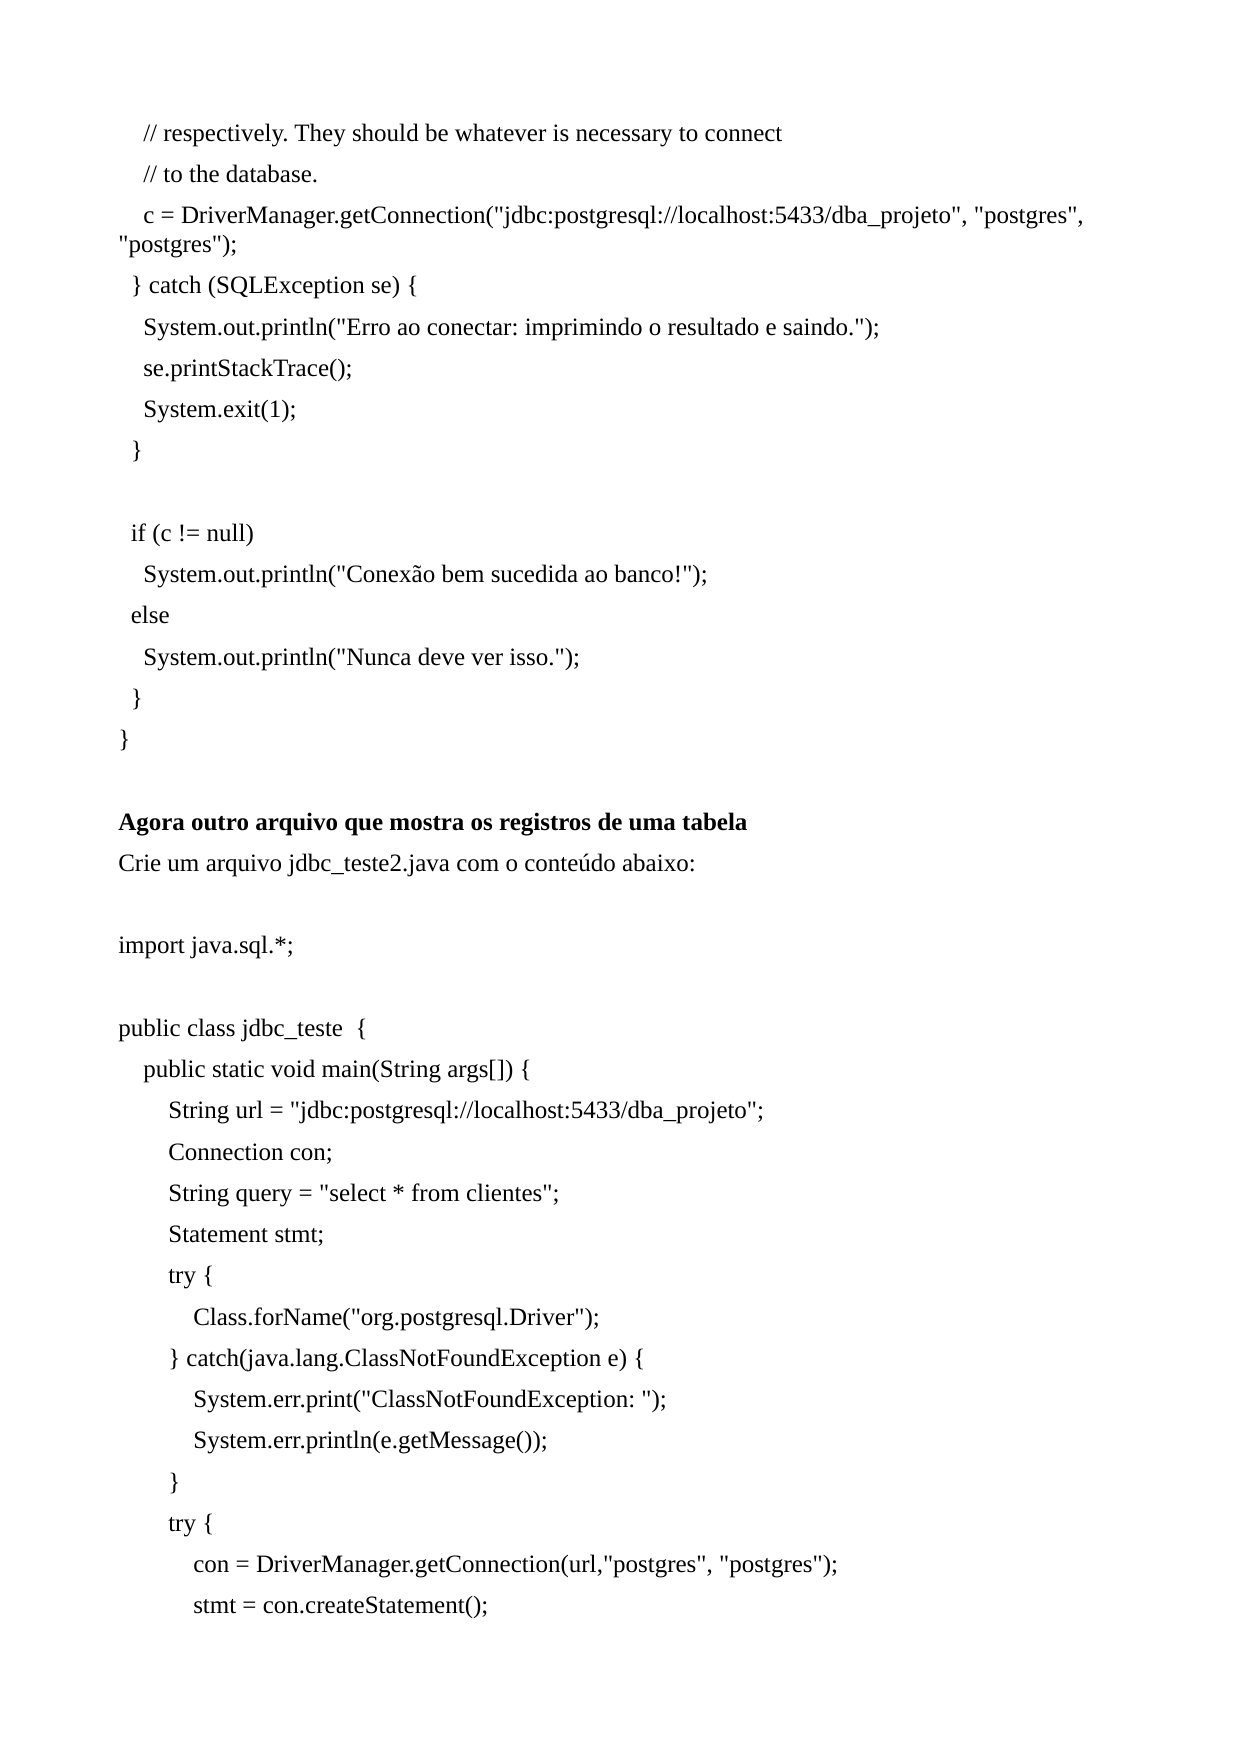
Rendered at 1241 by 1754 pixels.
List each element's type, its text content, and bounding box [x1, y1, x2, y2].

text try { [118, 1261, 1122, 1289]
text System.err.println(e.getMessage()); [118, 1426, 1122, 1454]
text if (c != null) [118, 518, 1122, 547]
text System.err.print("ClassNotFoundException: "); [118, 1384, 1122, 1413]
text se.printStackTrace(); [118, 353, 1122, 382]
text public static void main(String args[]) { [118, 1054, 1122, 1083]
text System.out.println("Erro ao conectar: imprimindo o resultado e saindo."); [118, 312, 1122, 341]
text import java.sql.*; [118, 931, 1122, 959]
text String query = "select * from clientes"; [118, 1178, 1122, 1207]
text } [118, 724, 1122, 753]
text Class.forName("org.postgresql.Driver"); [118, 1302, 1122, 1331]
text Statement stmt; [118, 1219, 1122, 1248]
text c = DriverManager.getConnection("jdbc:postgresql://localhost:5433/dba_projeto", "postgres", "postgres"); [118, 201, 1122, 258]
text } [118, 1467, 1122, 1496]
text System.exit(1); [118, 394, 1122, 423]
text Agora outro arquivo que mostra os registros de uma tabela [118, 807, 1122, 836]
text else [118, 601, 1122, 629]
text // respectively. They should be whatever is necessary to connect [118, 118, 1122, 147]
text } [118, 436, 1122, 464]
text } catch (SQLException se) { [118, 271, 1122, 299]
text try { [118, 1508, 1122, 1537]
text String url = "jdbc:postgresql://localhost:5433/dba_projeto"; [118, 1096, 1122, 1124]
text System.out.println("Nunca deve ver isso."); [118, 642, 1122, 671]
text // to the database. [118, 159, 1122, 188]
text public class jdbc_teste { [118, 1013, 1122, 1042]
text System.out.println("Conexão bem sucedida ao banco!"); [118, 559, 1122, 588]
text Connection con; [118, 1137, 1122, 1166]
text } catch(java.lang.ClassNotFoundException e) { [118, 1343, 1122, 1372]
text Crie um arquivo jdbc_teste2.java com o conteúdo abaixo: [118, 848, 1122, 877]
text con = DriverManager.getConnection(url,"postgres", "postgres"); [118, 1549, 1122, 1578]
text stmt = con.createStatement(); [118, 1591, 1122, 1619]
text } [118, 683, 1122, 712]
